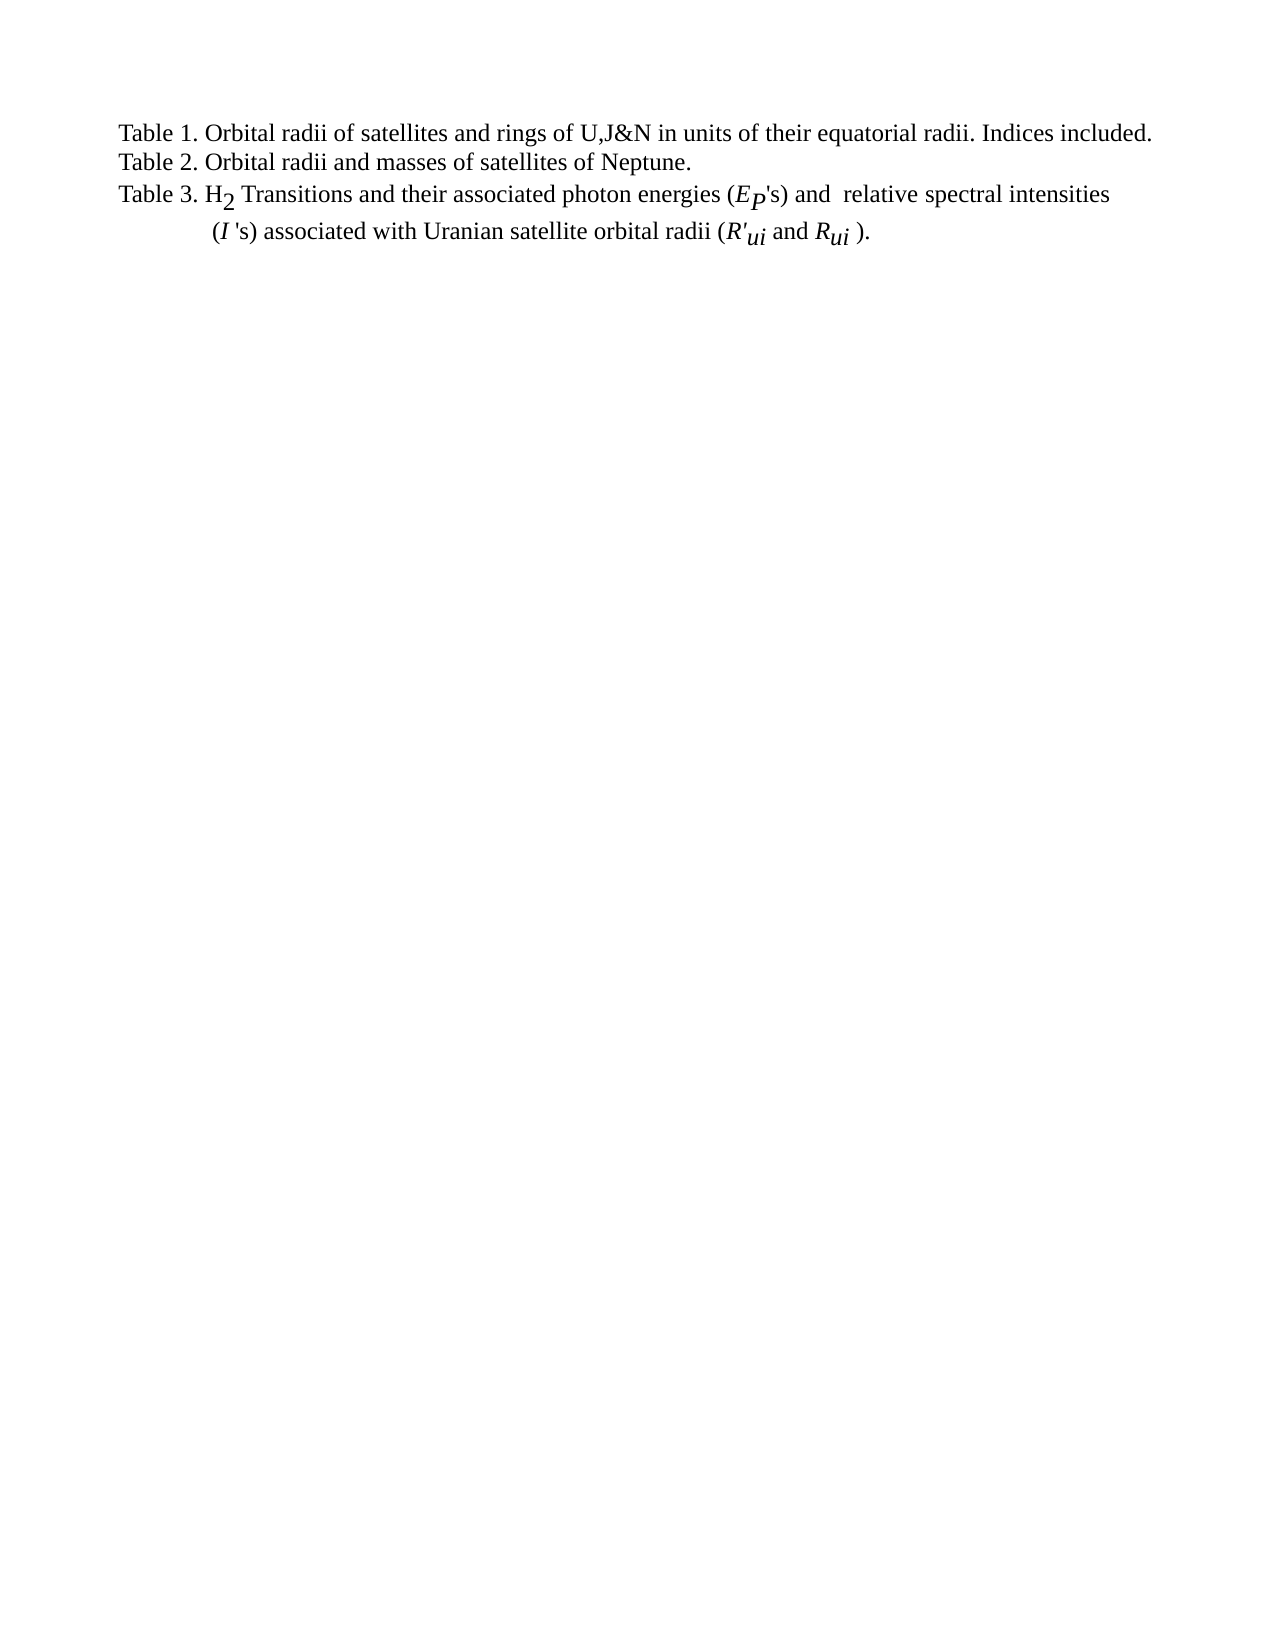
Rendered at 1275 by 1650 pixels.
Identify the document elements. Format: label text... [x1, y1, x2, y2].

text Table 3. H2 Transitions and their associated photon energies (EP's) and relative spectral intensities [118, 176, 1157, 216]
text (I 's) associated with Uranian satellite orbital radii (R'ui and Rui ). [118, 216, 1157, 251]
text Table 2. Orbital radii and masses of satellites of Neptune. [118, 147, 1157, 176]
text Table 1. Orbital radii of satellites and rings of U,J&N in units of their equatorial radii. Indices included. [118, 118, 1157, 147]
